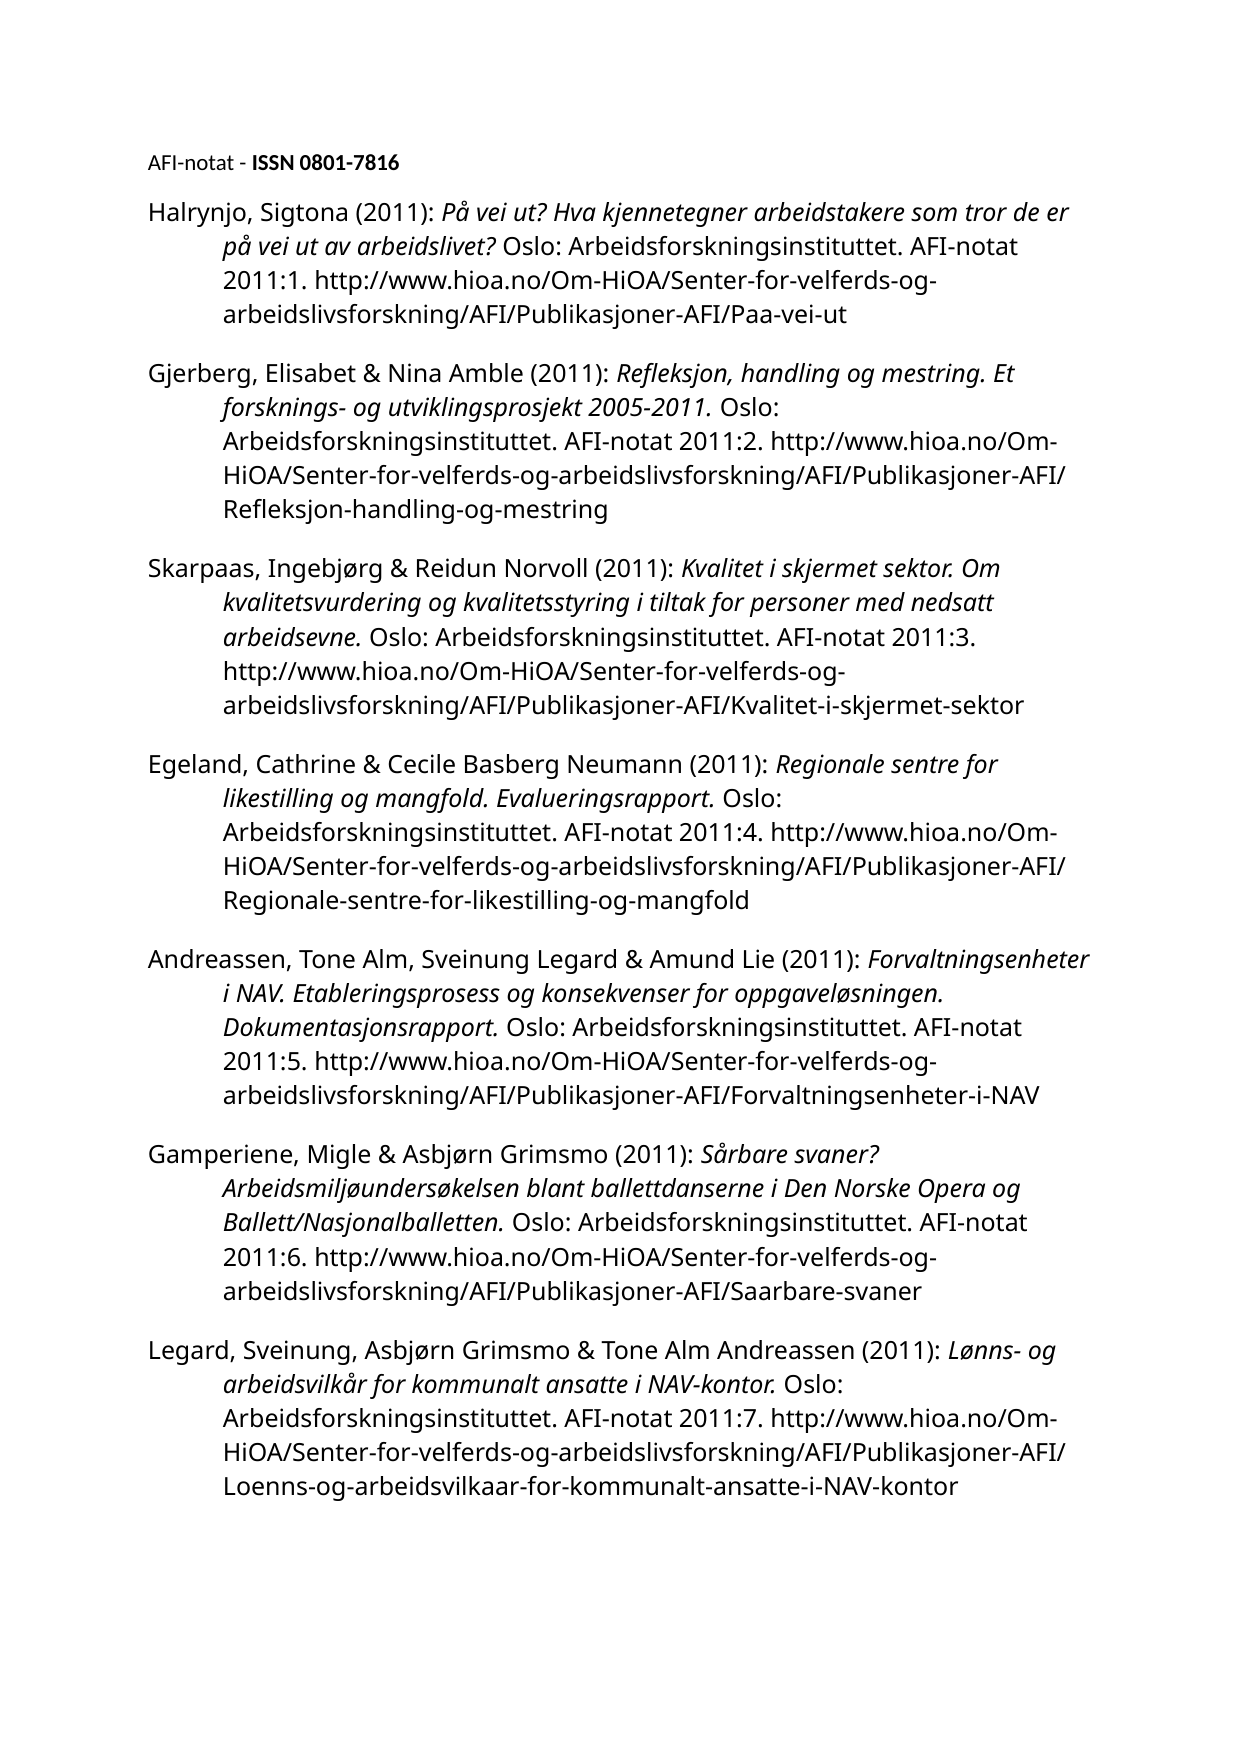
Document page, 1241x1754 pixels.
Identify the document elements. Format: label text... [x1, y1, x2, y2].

list Skarpaas, Ingebjørg & Reidun Norvoll (2011): Kvalitet i skjermet sektor. Om kvalitetsvurdering og kvalitetsstyring i tiltak for personer med nedsatt arbeidsevne. Oslo: Arbeidsforskningsinstituttet. AFI-notat 2011:3. http://www.hioa.no/Om-HiOA/Senter-for-velferds-og-arbeidslivsforskning/AFI/Publikasjoner-AFI/Kvalitet-i-skjermet-sektor [148, 551, 1093, 721]
list Andreassen, Tone Alm, Sveinung Legard & Amund Lie (2011): Forvaltningsenheter i NAV. Etableringsprosess og konsekvenser for oppgaveløsningen. Dokumentasjonsrapport. Oslo: Arbeidsforskningsinstituttet. AFI-notat 2011:5. http://www.hioa.no/Om-HiOA/Senter-for-velferds-og-arbeidslivsforskning/AFI/Publikasjoner-AFI/Forvaltningsenheter-i-NAV [148, 942, 1093, 1112]
list Legard, Sveinung, Asbjørn Grimsmo & Tone Alm Andreassen (2011): Lønns- og arbeidsvilkår for kommunalt ansatte i NAV-kontor. Oslo: Arbeidsforskningsinstituttet. AFI-notat 2011:7. http://www.hioa.no/Om-HiOA/Senter-for-velferds-og-arbeidslivsforskning/AFI/Publikasjoner-AFI/Loenns-og-arbeidsvilkaar-for-kommunalt-ansatte-i-NAV-kontor [148, 1332, 1093, 1503]
list Halrynjo, Sigtona (2011): På vei ut? Hva kjennetegner arbeidstakere som tror de er på vei ut av arbeidslivet? Oslo: Arbeidsforskningsinstituttet. AFI-notat 2011:1. http://www.hioa.no/Om-HiOA/Senter-for-velferds-og-arbeidslivsforskning/AFI/Publikasjoner-AFI/Paa-vei-ut [148, 194, 1093, 331]
subtitle AFI-notat - ISSN 0801-7816 [148, 148, 1093, 176]
list Gamperiene, Migle & Asbjørn Grimsmo (2011): Sårbare svaner? Arbeidsmiljøundersøkelsen blant ballettdanserne i Den Norske Opera og Ballett/Nasjonalballetten. Oslo: Arbeidsforskningsinstituttet. AFI-notat 2011:6. http://www.hioa.no/Om-HiOA/Senter-for-velferds-og-arbeidslivsforskning/AFI/Publikasjoner-AFI/Saarbare-svaner [148, 1137, 1093, 1307]
list Egeland, Cathrine & Cecile Basberg Neumann (2011): Regionale sentre for likestilling og mangfold. Evalueringsrapport. Oslo: Arbeidsforskningsinstituttet. AFI-notat 2011:4. http://www.hioa.no/Om-HiOA/Senter-for-velferds-og-arbeidslivsforskning/AFI/Publikasjoner-AFI/Regionale-sentre-for-likestilling-og-mangfold [148, 746, 1093, 917]
list Gjerberg, Elisabet & Nina Amble (2011): Refleksjon, handling og mestring. Et forsknings- og utviklingsprosjekt 2005-2011. Oslo: Arbeidsforskningsinstituttet. AFI-notat 2011:2. http://www.hioa.no/Om-HiOA/Senter-for-velferds-og-arbeidslivsforskning/AFI/Publikasjoner-AFI/Refleksjon-handling-og-mestring [148, 356, 1093, 526]
